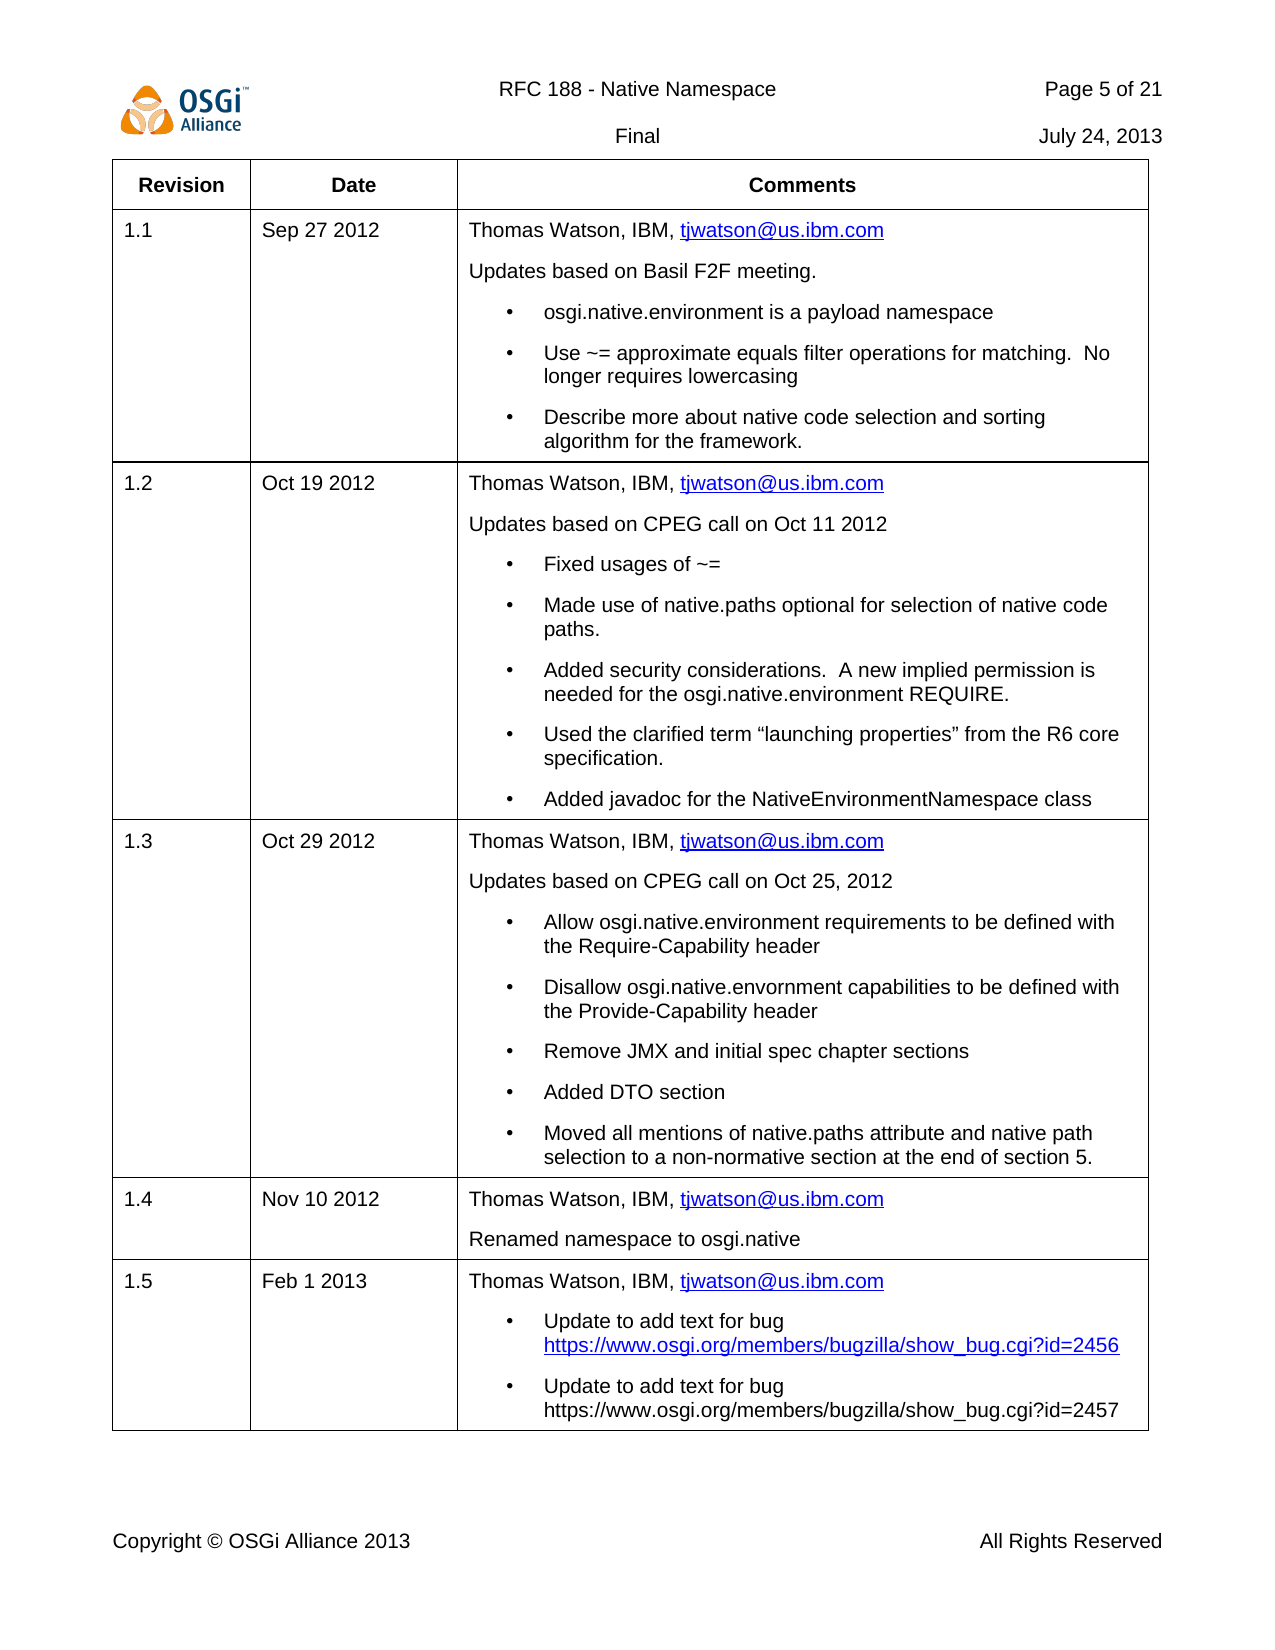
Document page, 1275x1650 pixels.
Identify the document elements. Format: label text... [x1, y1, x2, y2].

table_cell Thomas Watson, IBM, tjwatson@us.ibm.com Updates based on CPEG call on Oct 25, 2012 Allow osgi.native.environment requirements to be defined with the Require-Capability header Disallow osgi.native.envornment capabilities to be defined with the Provide-Capability header Remove JMX and initial spec chapter sections Added DTO section Moved all mentions of native.paths attribute and native path selection to a non-normative section at the end of section 5. [458, 820, 1148, 1177]
table_header Date [251, 160, 457, 209]
table_cell Thomas Watson, IBM, tjwatson@us.ibm.com Update to add text for bug https://www.osgi.org/members/bugzilla/show_bug.cgi?id=2456 Update to add text for bug https://www.osgi.org/members/bugzilla/show_bug.cgi?id=2457 [458, 1260, 1148, 1430]
table_header Comments [458, 160, 1148, 209]
table_cell Thomas Watson, IBM, tjwatson@us.ibm.com Updates based on CPEG call on Oct 11 2012 Fixed usages of ~= Made use of native.paths optional for selection of native code paths. Added security considerations. A new implied permission is needed for the osgi.native.environment REQUIRE. Used the clarified term “launching properties” from the R6 core specification. Added javadoc for the NativeEnvironmentNamespace class [458, 463, 1148, 819]
table_cell Oct 29 2012 [251, 820, 457, 1177]
table_cell 1.5 [113, 1260, 250, 1430]
picture [113, 78, 257, 142]
table_cell 1.1 [113, 210, 250, 461]
table_header Revision [113, 160, 250, 209]
table_cell Nov 10 2012 [251, 1178, 457, 1259]
table_cell 1.3 [113, 820, 250, 1177]
table_cell 1.4 [113, 1178, 250, 1259]
table_cell Oct 19 2012 [251, 463, 457, 819]
table_cell Thomas Watson, IBM, tjwatson@us.ibm.com Updates based on Basil F2F meeting. osgi.native.environment is a payload namespace Use ~= approximate equals filter operations for matching. No longer requires lowercasing Describe more about native code selection and sorting algorithm for the framework. [458, 210, 1148, 461]
table_cell 1.2 [113, 463, 250, 819]
table_cell Thomas Watson, IBM, tjwatson@us.ibm.com Renamed namespace to osgi.native [458, 1178, 1148, 1259]
table_cell Sep 27 2012 [251, 210, 457, 461]
table_cell Feb 1 2013 [251, 1260, 457, 1430]
